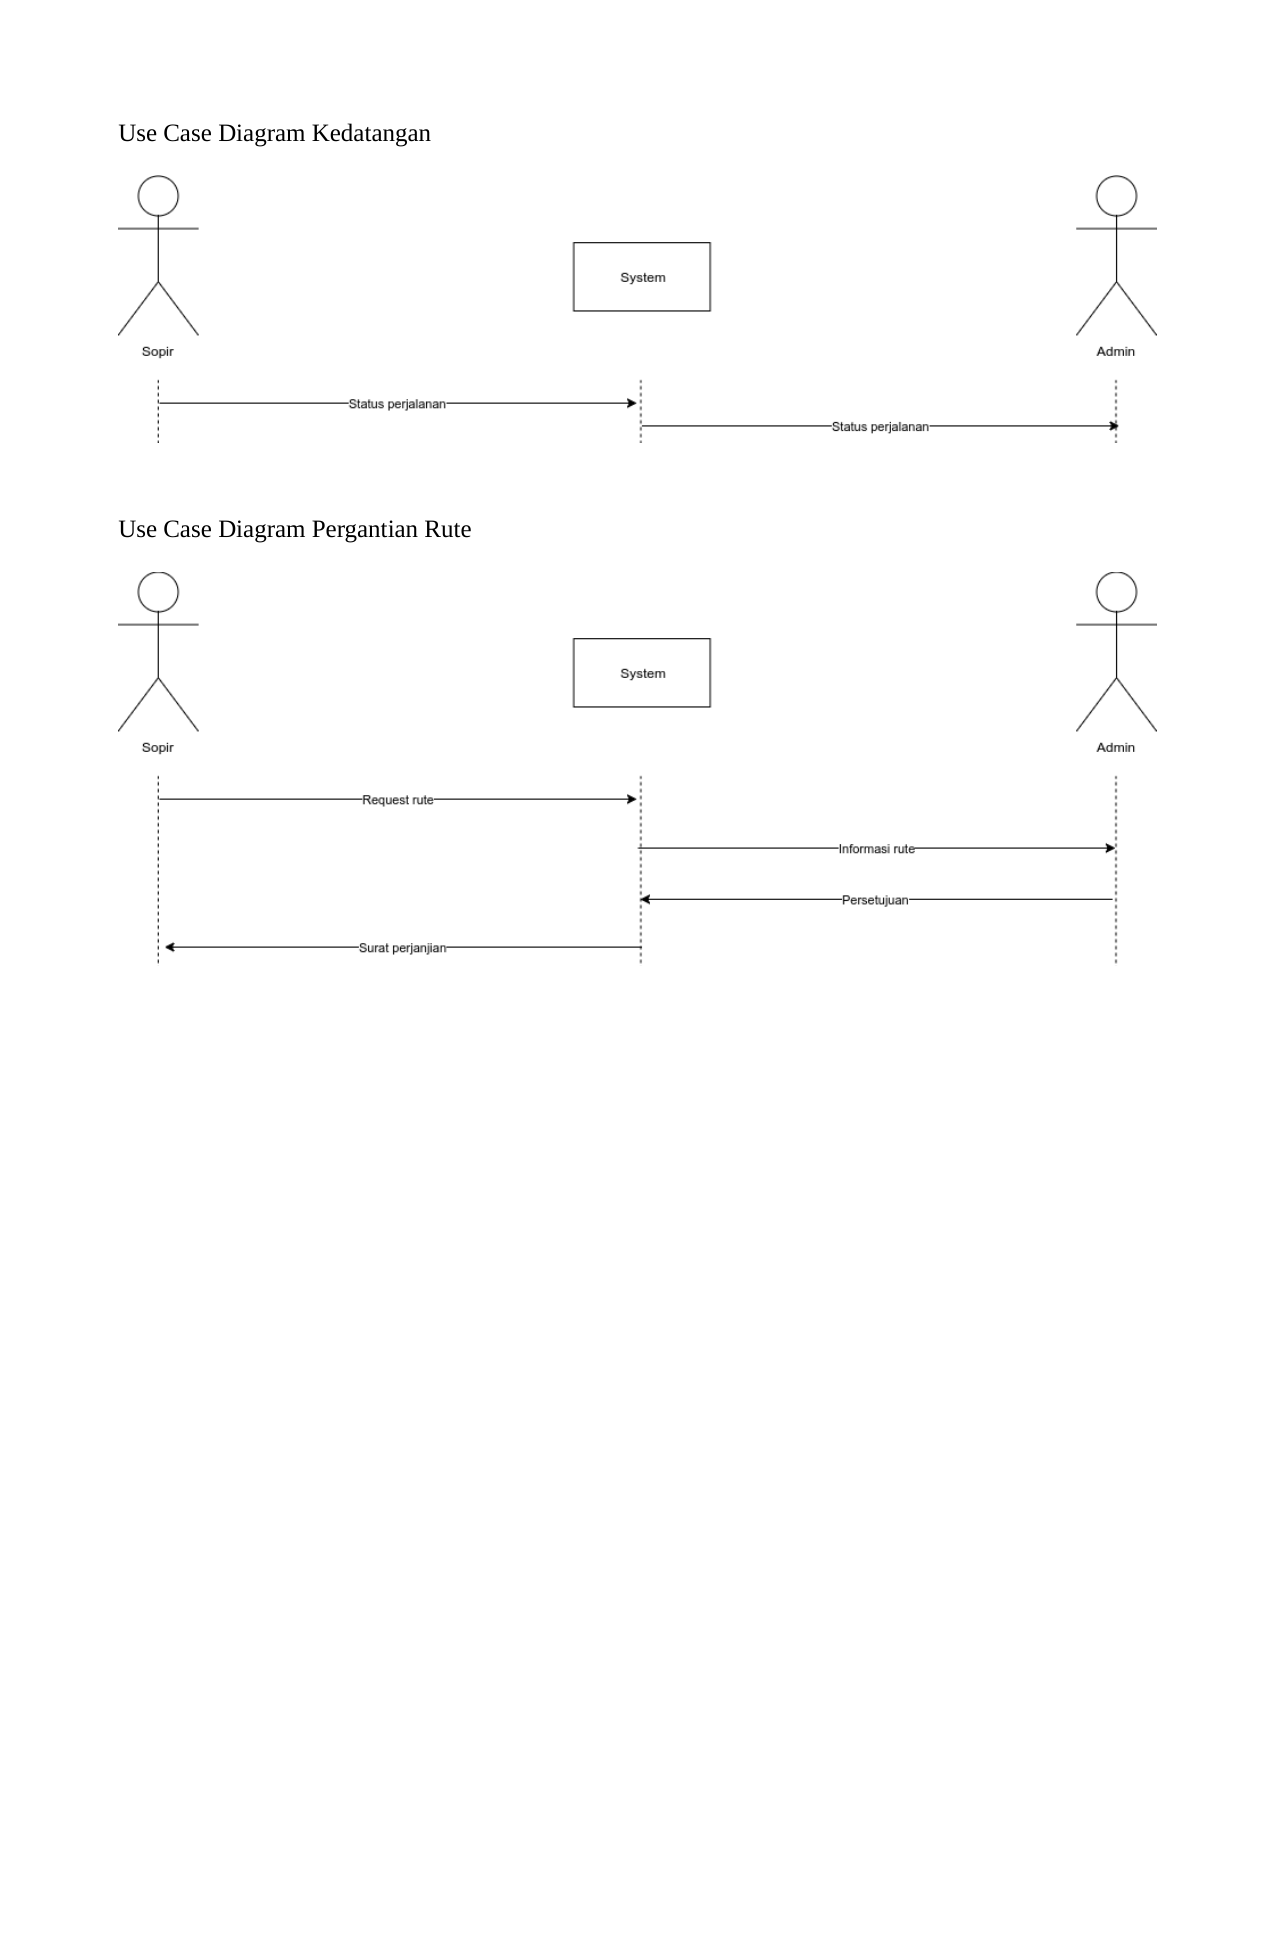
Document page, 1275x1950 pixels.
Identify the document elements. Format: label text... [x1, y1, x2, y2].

text Use Case Diagram Pergantian Rute [118, 514, 1157, 543]
text Use Case Diagram Kedatangan [118, 118, 1157, 147]
picture [118, 572, 1157, 966]
picture [118, 175, 1157, 443]
